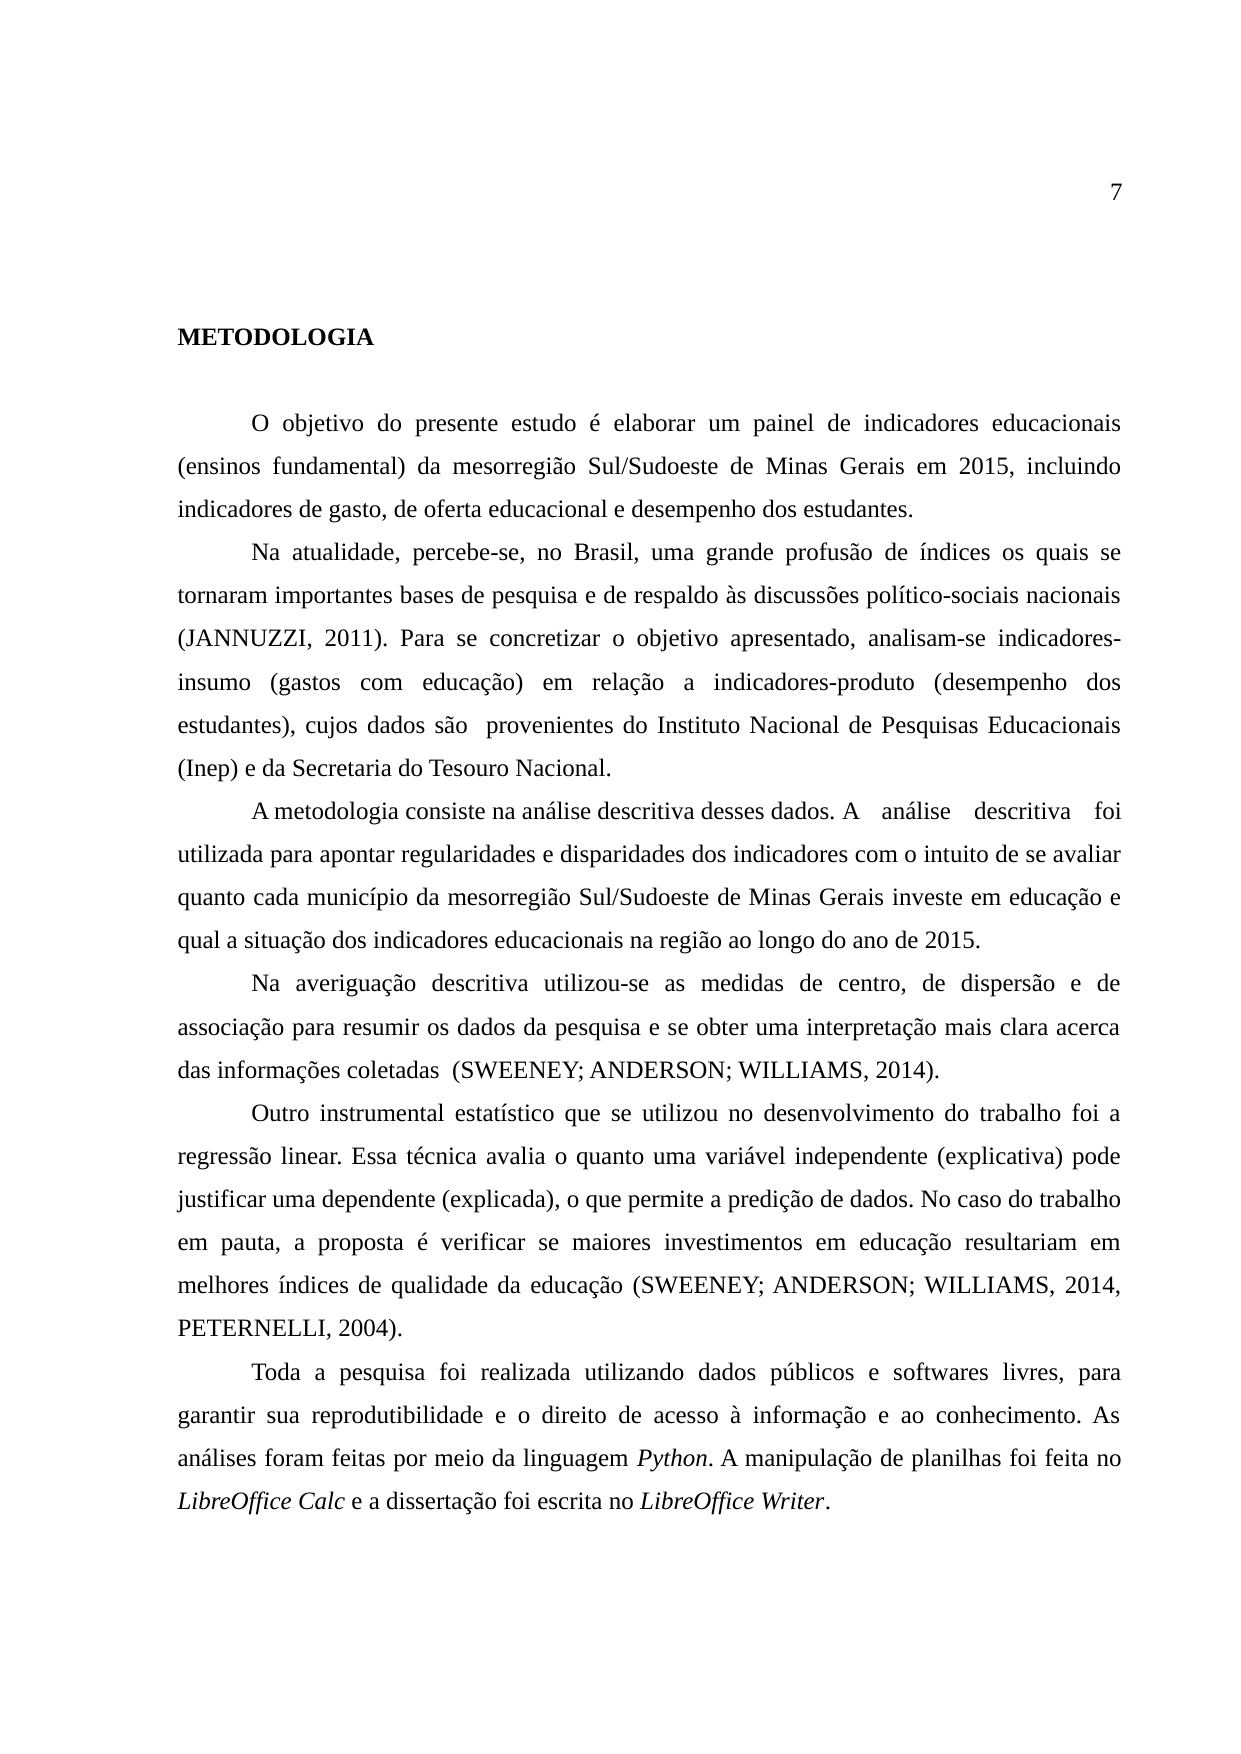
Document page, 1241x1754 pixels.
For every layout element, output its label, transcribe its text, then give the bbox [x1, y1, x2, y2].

text METODOLOGIA [177, 322, 1122, 350]
text Na averiguação descritiva utilizou-se as medidas de centro, de dispersão e de associação para resumir os dados da pesquisa e se obter uma interpretação mais clara acerca das informações coletadas (SWEENEY; ANDERSON; WILLIAMS, 2014). [177, 968, 1122, 1083]
text Na atualidade, percebe-se, no Brasil, uma grande profusão de índices os quais se tornaram importantes bases de pesquisa e de respaldo às discussões político-sociais nacionais (JANNUZZI, 2011). Para se concretizar o objetivo apresentado, analisam-se indicadores-insumo (gastos com educação) em relação a indicadores-produto (desempenho dos estudantes), cujos dados são provenientes do Instituto Nacional de Pesquisas Educacionais (Inep) e da Secretaria do Tesouro Nacional. [177, 537, 1122, 782]
text Outro instrumental estatístico que se utilizou no desenvolvimento do trabalho foi a regressão linear. Essa técnica avalia o quanto uma variável independente (explicativa) pode justificar uma dependente (explicada), o que permite a predição de dados. No caso do trabalho em pauta, a proposta é verificar se maiores investimentos em educação resultariam em melhores índices de qualidade da educação (SWEENEY; ANDERSON; WILLIAMS, 2014, PETERNELLI, 2004). [177, 1098, 1122, 1342]
text A metodologia consiste na análise descritiva desses dados. A análise descritiva foi utilizada para apontar regularidades e disparidades dos indicadores com o intuito de se avaliar quanto cada município da mesorregião Sul/Sudoeste de Minas Gerais investe em educação e qual a situação dos indicadores educacionais na região ao longo do ano de 2015. [177, 796, 1122, 954]
text Toda a pesquisa foi realizada utilizando dados públicos e softwares livres, para garantir sua reprodutibilidade e o direito de acesso à informação e ao conhecimento. As análises foram feitas por meio da linguagem Python. A manipulação de planilhas foi feita no LibreOffice Calc e a dissertação foi escrita no LibreOffice Writer. [177, 1357, 1122, 1515]
text O objetivo do presente estudo é elaborar um painel de indicadores educacionais (ensinos fundamental) da mesorregião Sul/Sudoeste de Minas Gerais em 2015, incluindo indicadores de gasto, de oferta educacional e desempenho dos estudantes. [177, 408, 1122, 523]
